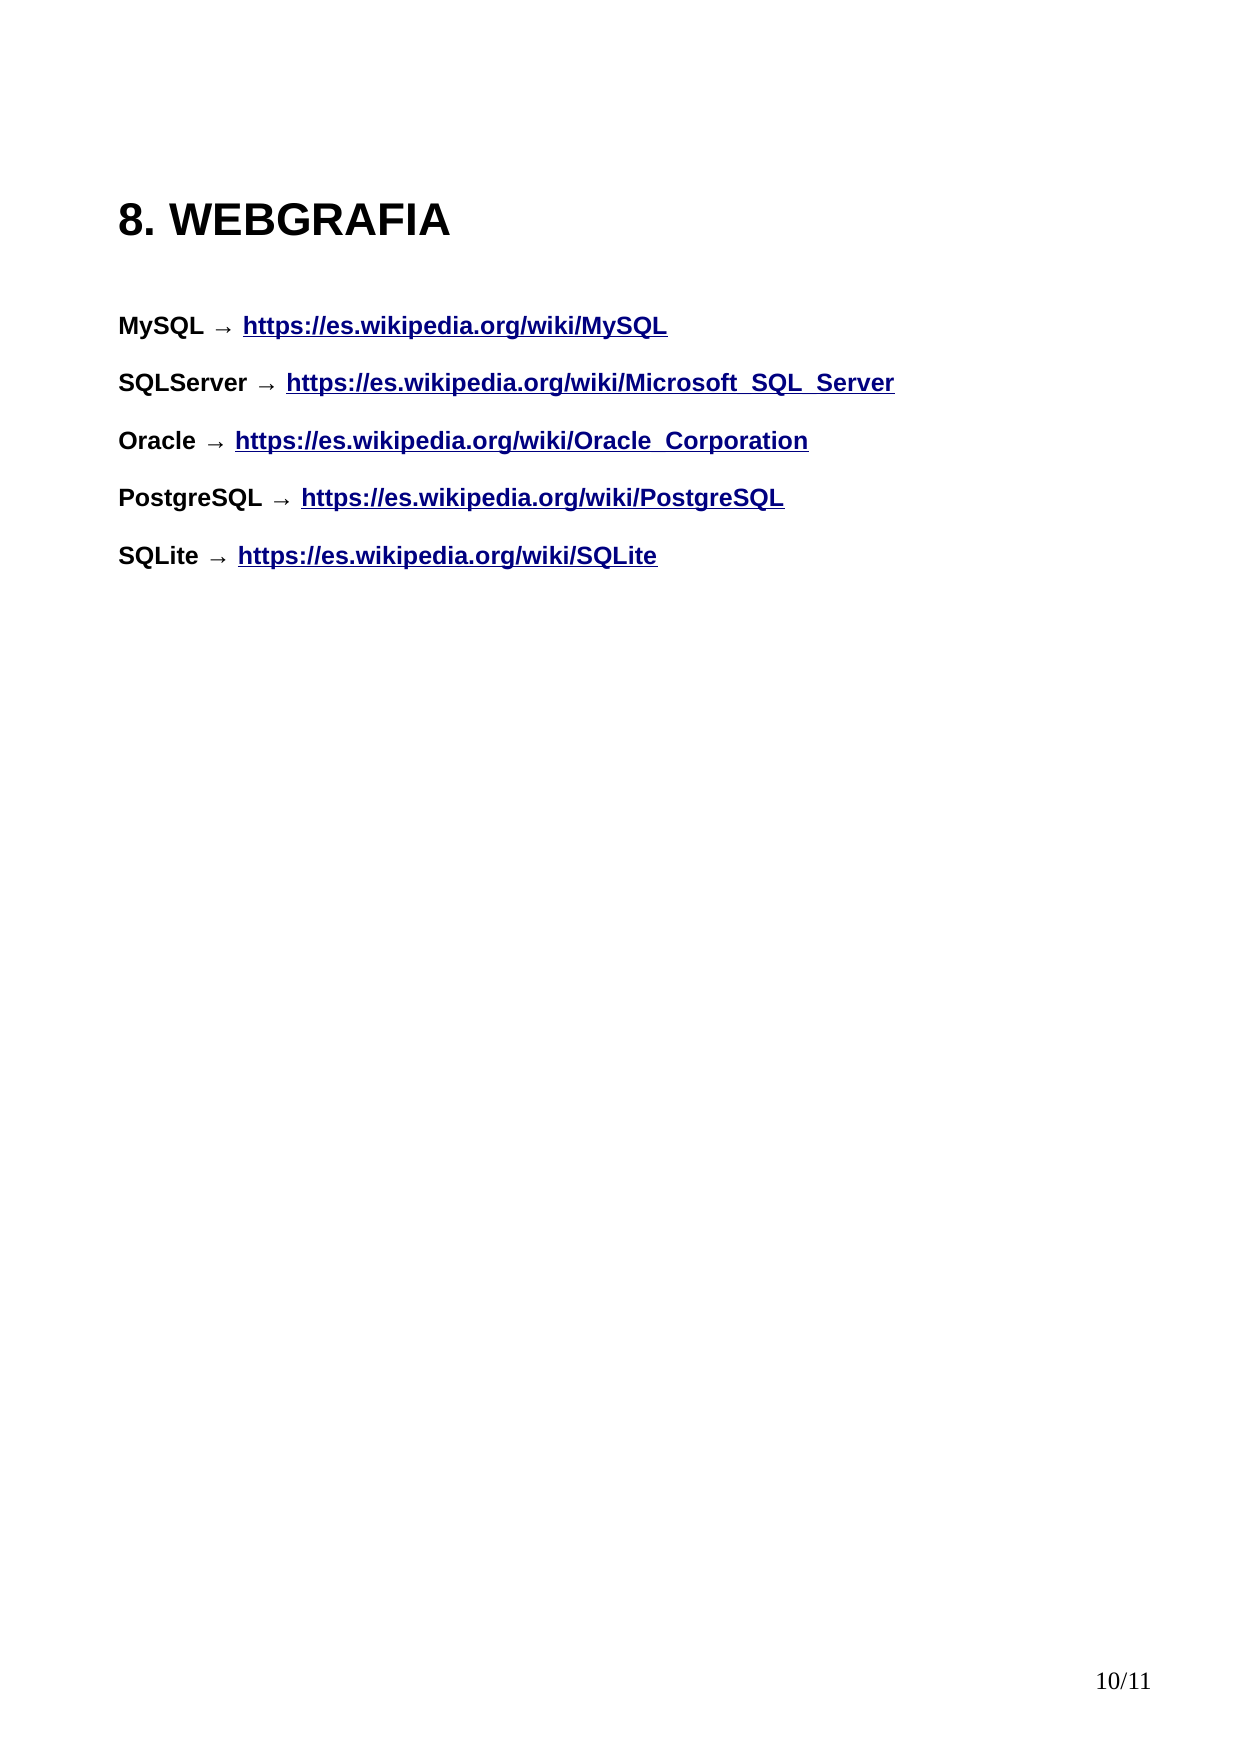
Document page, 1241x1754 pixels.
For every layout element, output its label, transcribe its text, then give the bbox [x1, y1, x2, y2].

text MySQL → https://es.wikipedia.org/wiki/MySQL [118, 311, 1181, 339]
text Oracle → https://es.wikipedia.org/wiki/Oracle_Corporation [118, 426, 1181, 454]
text SQLite → https://es.wikipedia.org/wiki/SQLite [118, 541, 1181, 569]
text SQLServer → https://es.wikipedia.org/wiki/Microsoft_SQL_Server [118, 368, 1181, 397]
text PostgreSQL → https://es.wikipedia.org/wiki/PostgreSQL [118, 483, 1181, 512]
subtitle 8. WEBGRAFIA [118, 193, 1181, 246]
